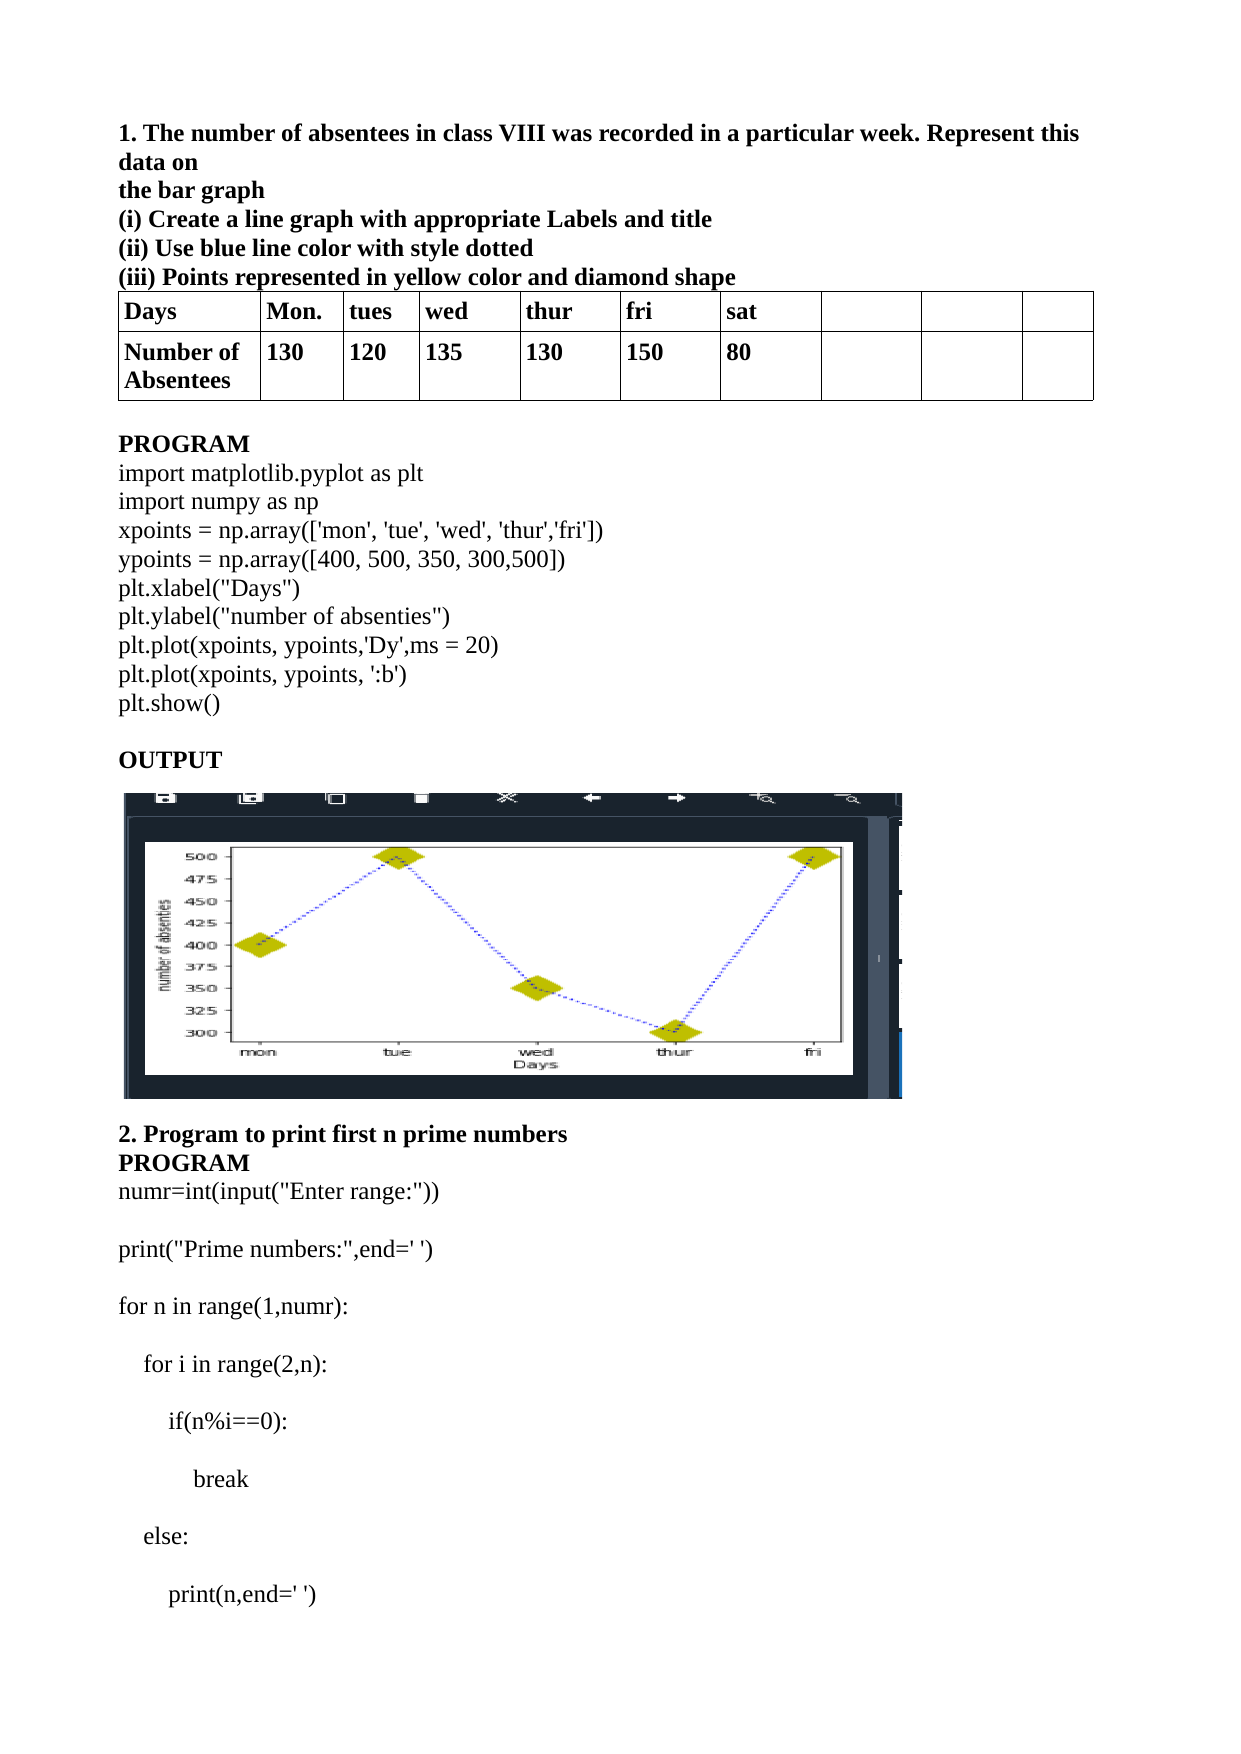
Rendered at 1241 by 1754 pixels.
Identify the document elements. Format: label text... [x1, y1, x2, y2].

text print(n,end=' ') [118, 1579, 1122, 1608]
text else: [118, 1521, 1122, 1550]
table_cell 80 [721, 332, 821, 400]
table_cell 135 [420, 332, 520, 400]
text numr=int(input("Enter range:")) [118, 1176, 1122, 1205]
text the bar graph [118, 176, 1122, 204]
picture [759, 793, 903, 1099]
text 2. Program to print first n prime numbers [118, 1119, 1122, 1148]
table_cell Number of Absentees [119, 332, 260, 400]
text ypoints = np.array([400, 500, 350, 300,500]) [118, 544, 1122, 573]
text break [118, 1464, 1122, 1493]
text plt.xlabel("Days") [118, 573, 1122, 601]
table_header tues [344, 292, 419, 331]
table_header [822, 292, 921, 331]
table_cell [922, 332, 1022, 400]
table_header wed [420, 292, 520, 331]
table_header fri [621, 292, 720, 331]
text for n in range(1,numr): [118, 1291, 1122, 1320]
text plt.plot(xpoints, ypoints,'Dy',ms = 20) [118, 630, 1122, 659]
text OUTPUT [118, 745, 1122, 774]
text plt.show() [118, 688, 1122, 716]
table_cell 130 [521, 332, 620, 400]
text PROGRAM [118, 1148, 1122, 1176]
table_cell 120 [344, 332, 419, 400]
text PROGRAM [118, 429, 1122, 458]
table_header [1023, 292, 1093, 331]
table_header sat [721, 292, 821, 331]
table_header Mon. [261, 292, 343, 331]
text xpoints = np.array(['mon', 'tue', 'wed', 'thur','fri']) [118, 515, 1122, 544]
table_header Days [119, 292, 260, 331]
table_cell [822, 332, 921, 400]
table_cell 150 [621, 332, 720, 400]
text import matplotlib.pyplot as plt [118, 458, 1122, 486]
table_cell [1023, 332, 1093, 400]
table_header [922, 292, 1022, 331]
text plt.plot(xpoints, ypoints, ':b') [118, 659, 1122, 688]
text import numpy as np [118, 486, 1122, 515]
text if(n%i==0): [118, 1406, 1122, 1435]
text print("Prime numbers:",end=' ') [118, 1234, 1122, 1263]
text plt.ylabel("number of absenties") [118, 601, 1122, 630]
text 1. The number of absentees in class VIII was recorded in a particular week. Represent this data on [118, 118, 1122, 176]
text (i) Create a line graph with appropriate Labels and title [118, 204, 1122, 233]
table_header thur [521, 292, 620, 331]
text (iii) Points represented in yellow color and diamond shape [118, 262, 1122, 291]
text for i in range(2,n): [118, 1349, 1122, 1378]
text (ii) Use blue line color with style dotted [118, 233, 1122, 262]
table_cell 130 [261, 332, 343, 400]
